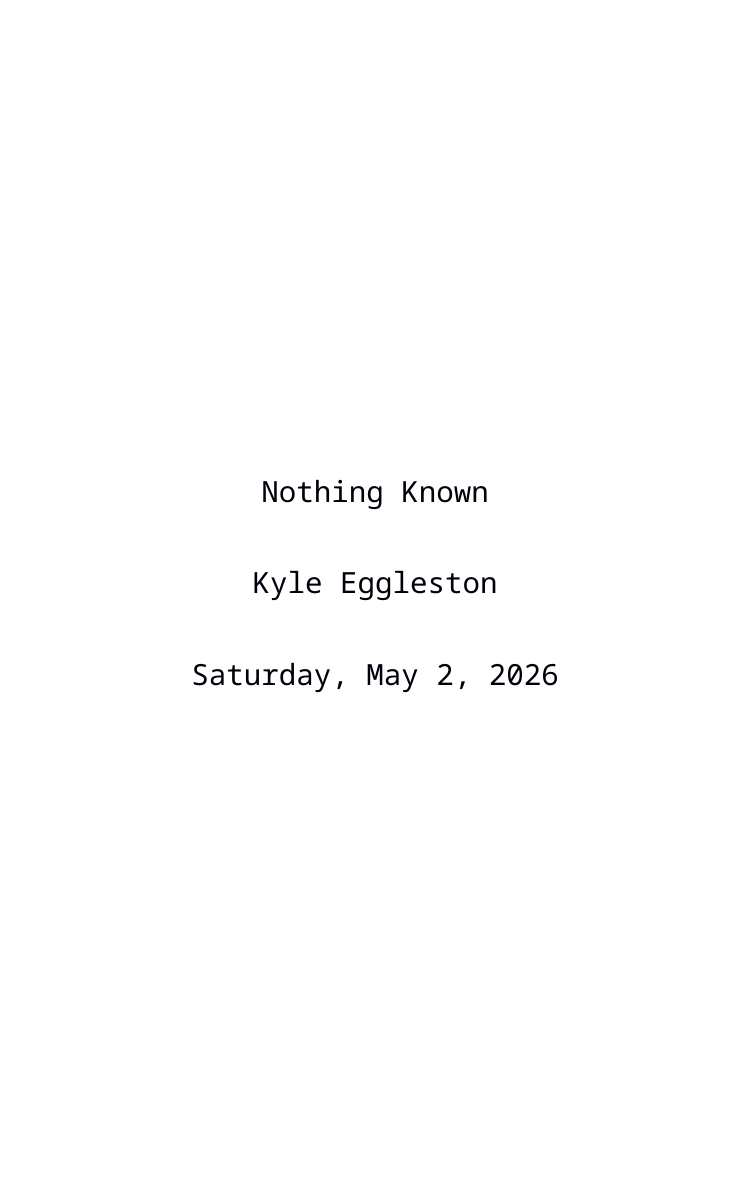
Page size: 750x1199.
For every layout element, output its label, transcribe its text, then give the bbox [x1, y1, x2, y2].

text Kyle Eggleston [105, 562, 645, 602]
text Saturday, May 2, 2026 [105, 654, 645, 693]
text Nothing Known [105, 471, 645, 511]
